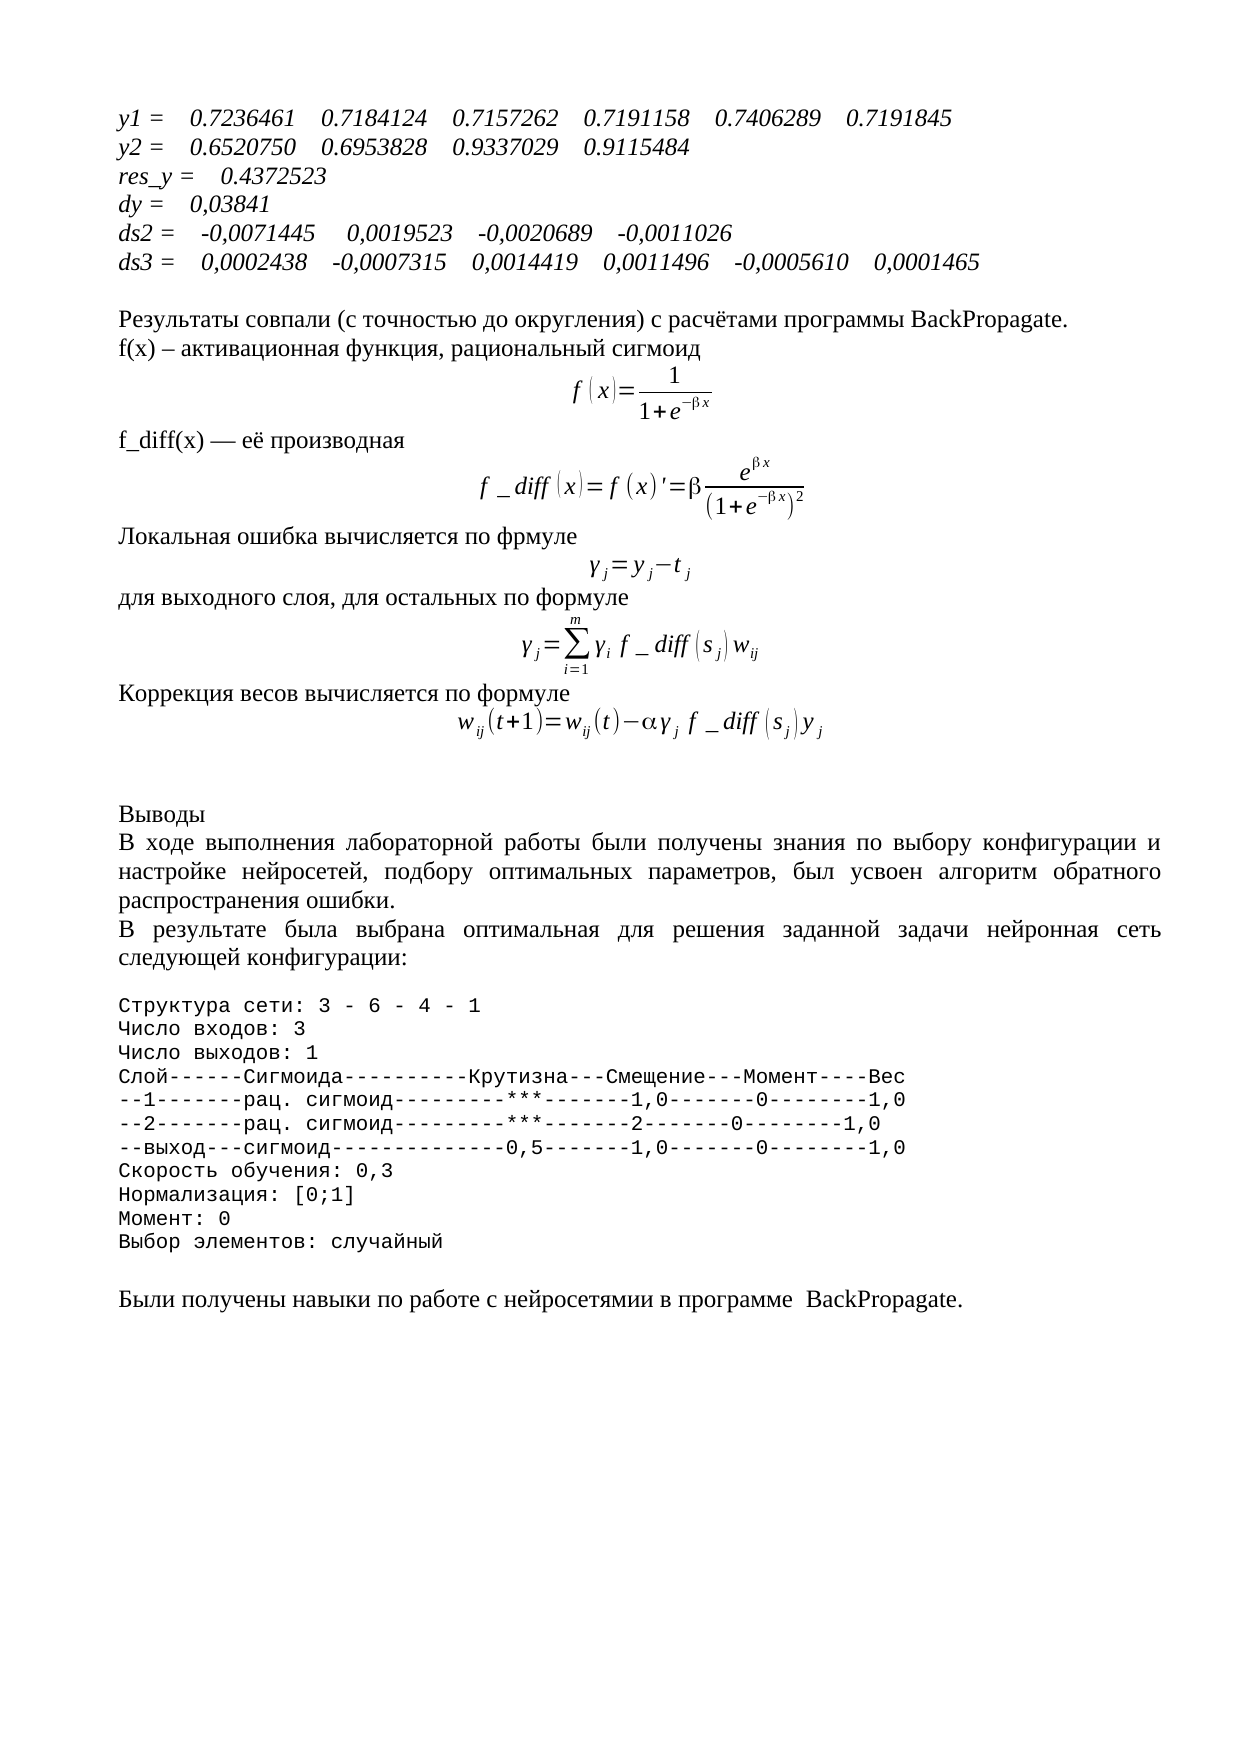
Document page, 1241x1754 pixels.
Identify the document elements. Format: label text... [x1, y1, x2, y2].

text --1-------рац. сигмоид---------***-------1,0-------0--------1,0 [118, 1089, 1162, 1113]
text Структура сети: 3 - 6 - 4 - 1 [118, 995, 1162, 1018]
text Выводы [118, 799, 1162, 827]
text Были получены навыки по работе с нейроcетямии в программе BackPropagate. [118, 1284, 1162, 1312]
text В результате была выбрана оптимальная для решения заданной задачи нейронная сеть следующей конфигурации: [118, 914, 1162, 971]
text f(x) – активационная функция, рациональный сигмоид [118, 333, 1162, 362]
text ds3 = 0,0002438 -0,0007315 0,0014419 0,0011496 -0,0005610 0,0001465 [118, 247, 1162, 276]
text Локальная ошибка вычисляется по фрмуле [118, 521, 1162, 550]
text f_diff(x) — её производная [118, 425, 1162, 453]
text Нормализация: [0;1] [118, 1184, 1162, 1208]
text Слой------Сигмоида----------Крутизна---Смещение---Момент----Вес [118, 1066, 1162, 1089]
text --выход---сигмоид--------------0,5-------1,0-------0--------1,0 [118, 1137, 1162, 1160]
text res_y = 0.4372523 [118, 161, 1162, 189]
text y1 = 0.7236461 0.7184124 0.7157262 0.7191158 0.7406289 0.7191845 [118, 103, 1162, 132]
text ds2 = -0,0071445 0,0019523 -0,0020689 -0,0011026 [118, 218, 1162, 247]
text Число входов: 3 [118, 1018, 1162, 1042]
text Результаты совпали (с точностью до округления) с расчётами программы BackPropagate. [118, 304, 1162, 333]
text Момент: 0 [118, 1208, 1162, 1231]
text В ходе выполнения лабораторной работы были получены знания по выбору конфигурации и настройке нейросетей, подбору оптимальных параметров, был усвоен алгоритм обратного распространения ошибки. [118, 827, 1162, 914]
text dy = 0,03841 [118, 189, 1162, 218]
text Коррекция весов вычисляется по формуле [118, 678, 1162, 706]
text Скорость обучения: 0,3 [118, 1160, 1162, 1184]
text --2-------рац. сигмоид---------***-------2-------0--------1,0 [118, 1113, 1162, 1137]
text для выходного слоя, для остальных по формуле [118, 582, 1162, 610]
text y2 = 0.6520750 0.6953828 0.9337029 0.9115484 [118, 132, 1162, 161]
text Выбор элементов: случайный [118, 1231, 1162, 1255]
text Число выходов: 1 [118, 1042, 1162, 1066]
